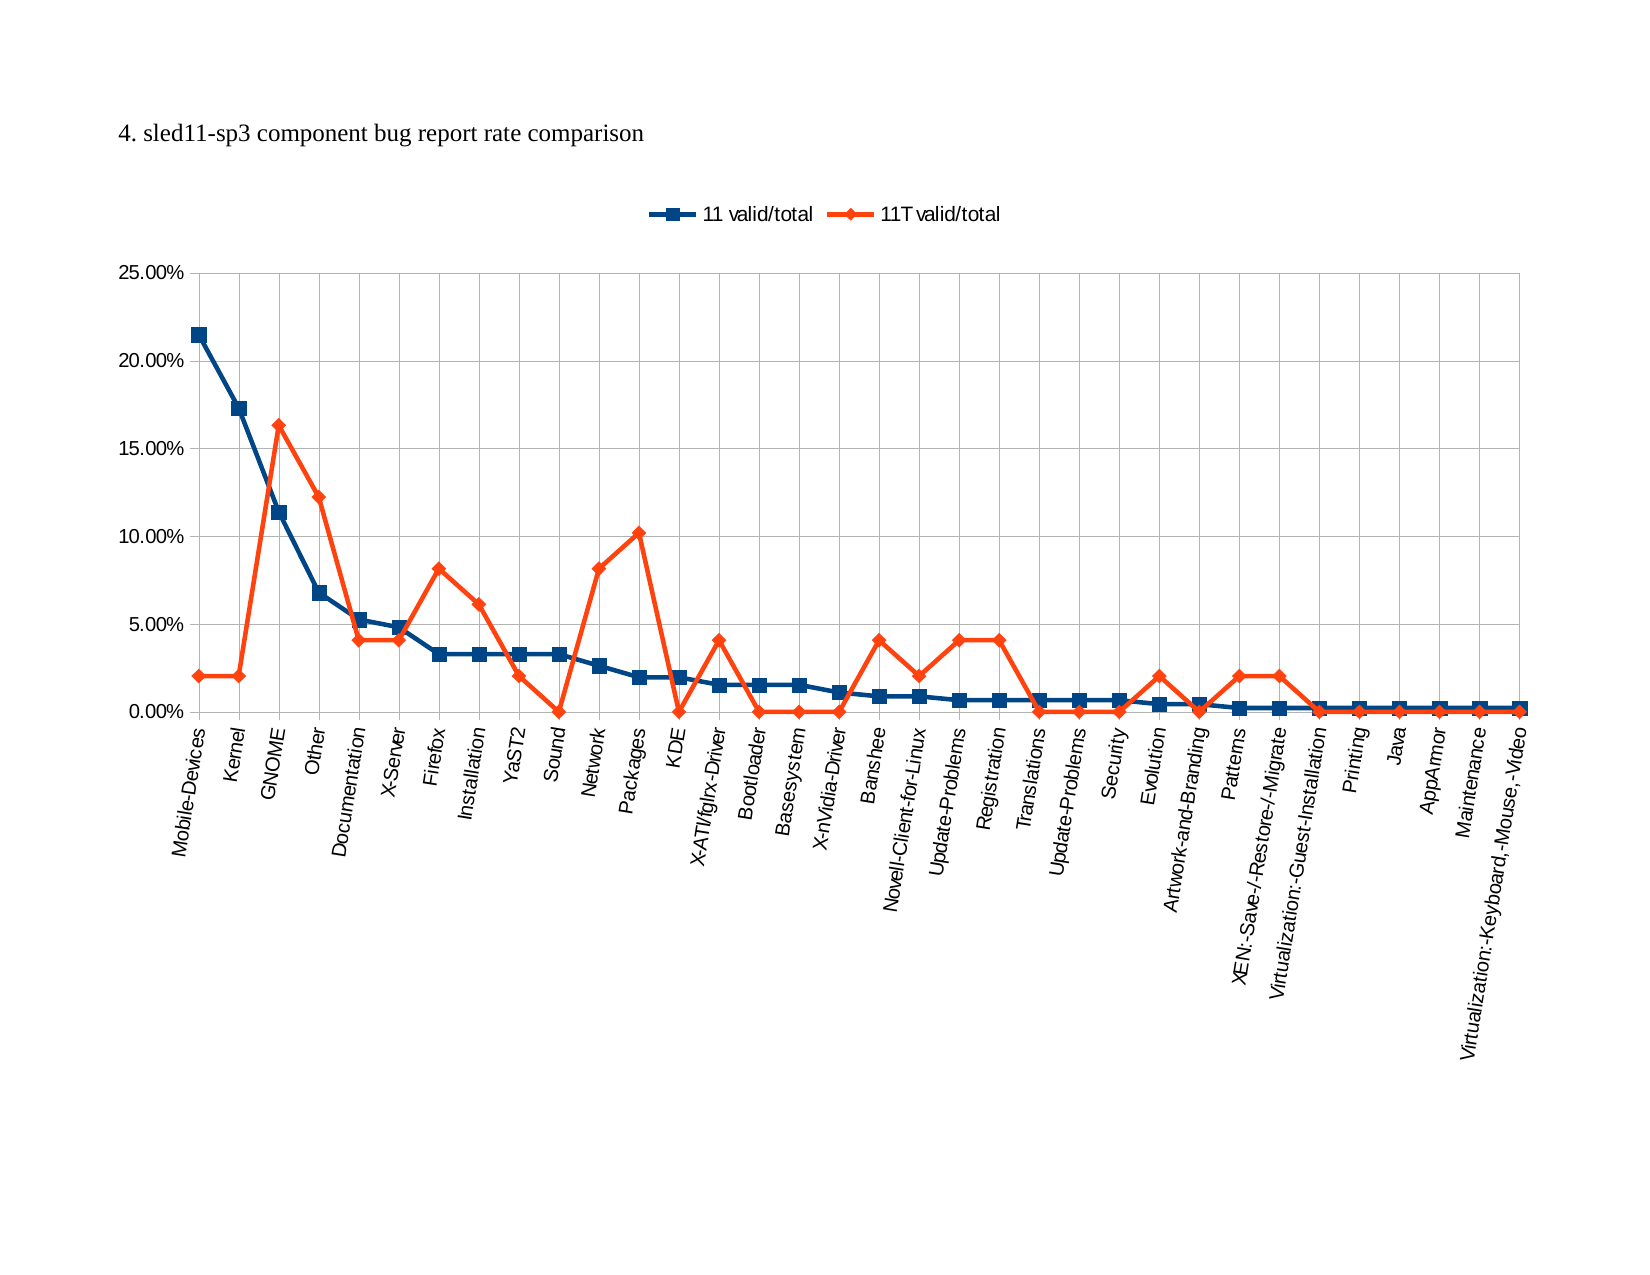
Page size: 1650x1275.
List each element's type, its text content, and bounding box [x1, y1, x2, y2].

text 4. sled11-sp3 component bug report rate comparison [118, 118, 1532, 147]
